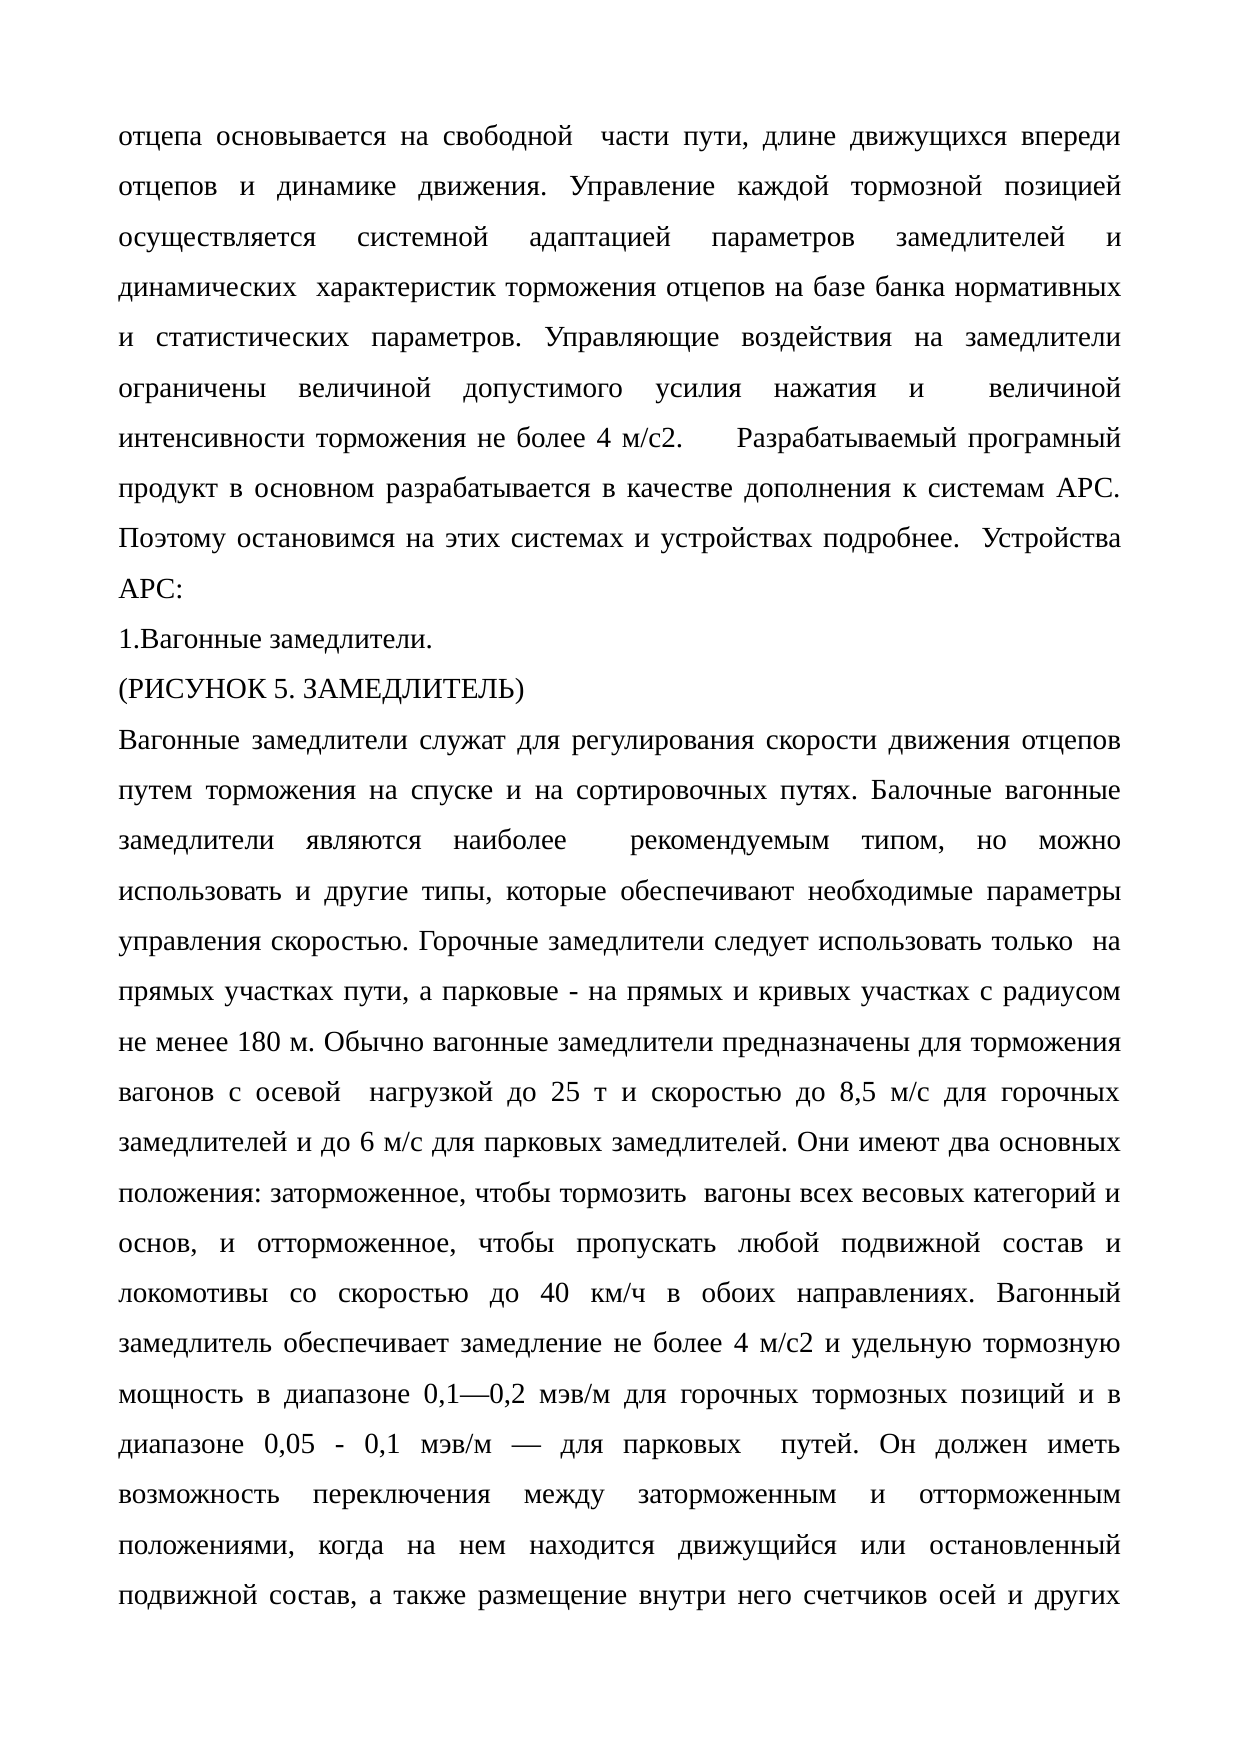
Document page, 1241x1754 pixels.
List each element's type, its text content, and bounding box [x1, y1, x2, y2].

text отцепа основывается на свободной части пути, длине движущихся впереди отцепов и динамике движения. Управление каждой тормозной позицией осуществляется системной адаптацией параметров замедлителей и динамических характеристик торможения отцепов на базе банка нормативных и статистических параметров. Управляющие воздействия на замедлители ограничены величиной допустимого усилия нажатия и величиной интенсивности торможения не более 4 м/с2. Разрабатываемый програмный продукт в основном разрабатывается в качестве дополнения к системам АРС. Поэтому остановимся на этих системах и устройствах подробнее. Устройства АРС: [118, 118, 1122, 604]
text 1.Вагонные замедлители. [118, 621, 1122, 655]
text Вагонные замедлители служат для регулирования скорости движения отцепов путем торможения на спуске и на сортировочных путях. Балочные вагонные замедлители являются наиболее рекомендуемым типом, но можно использовать и другие типы, которые обеспечивают необходимые параметры управления скоростью. Горочные замедлители следует использовать только на прямых участках пути, а парковые - на прямых и кривых участках с радиусом не менее 180 м. Обычно вагонные замедлители предназначены для торможения вагонов с осевой нагрузкой до 25 т и скоростью до 8,5 м/с для горочных замедлителей и до 6 м/с для парковых замедлителей. Они имеют два основных положения: заторможенное, чтобы тормозить вагоны всех весовых категорий и основ, и отторможенное, чтобы пропускать любой подвижной состав и локомотивы со скоростью до 40 км/ч в обоих направлениях. Вагонный замедлитель обеспечивает замедление не более 4 м/с2 и удельную тормозную мощность в диапазоне 0,1—0,2 мэв/м для горочных тормозных позиций и в диапазоне 0,05 - 0,1 мэв/м — для парковых путей. Он должен иметь возможность переключения между заторможенным и отторможенным положениями, когда на нем находится движущийся или остановленный подвижной состав, а также размещение внутри него счетчиков осей и других [118, 722, 1122, 1611]
text (РИСУНОК 5. ЗАМЕДЛИТЕЛЬ) [118, 672, 1122, 705]
